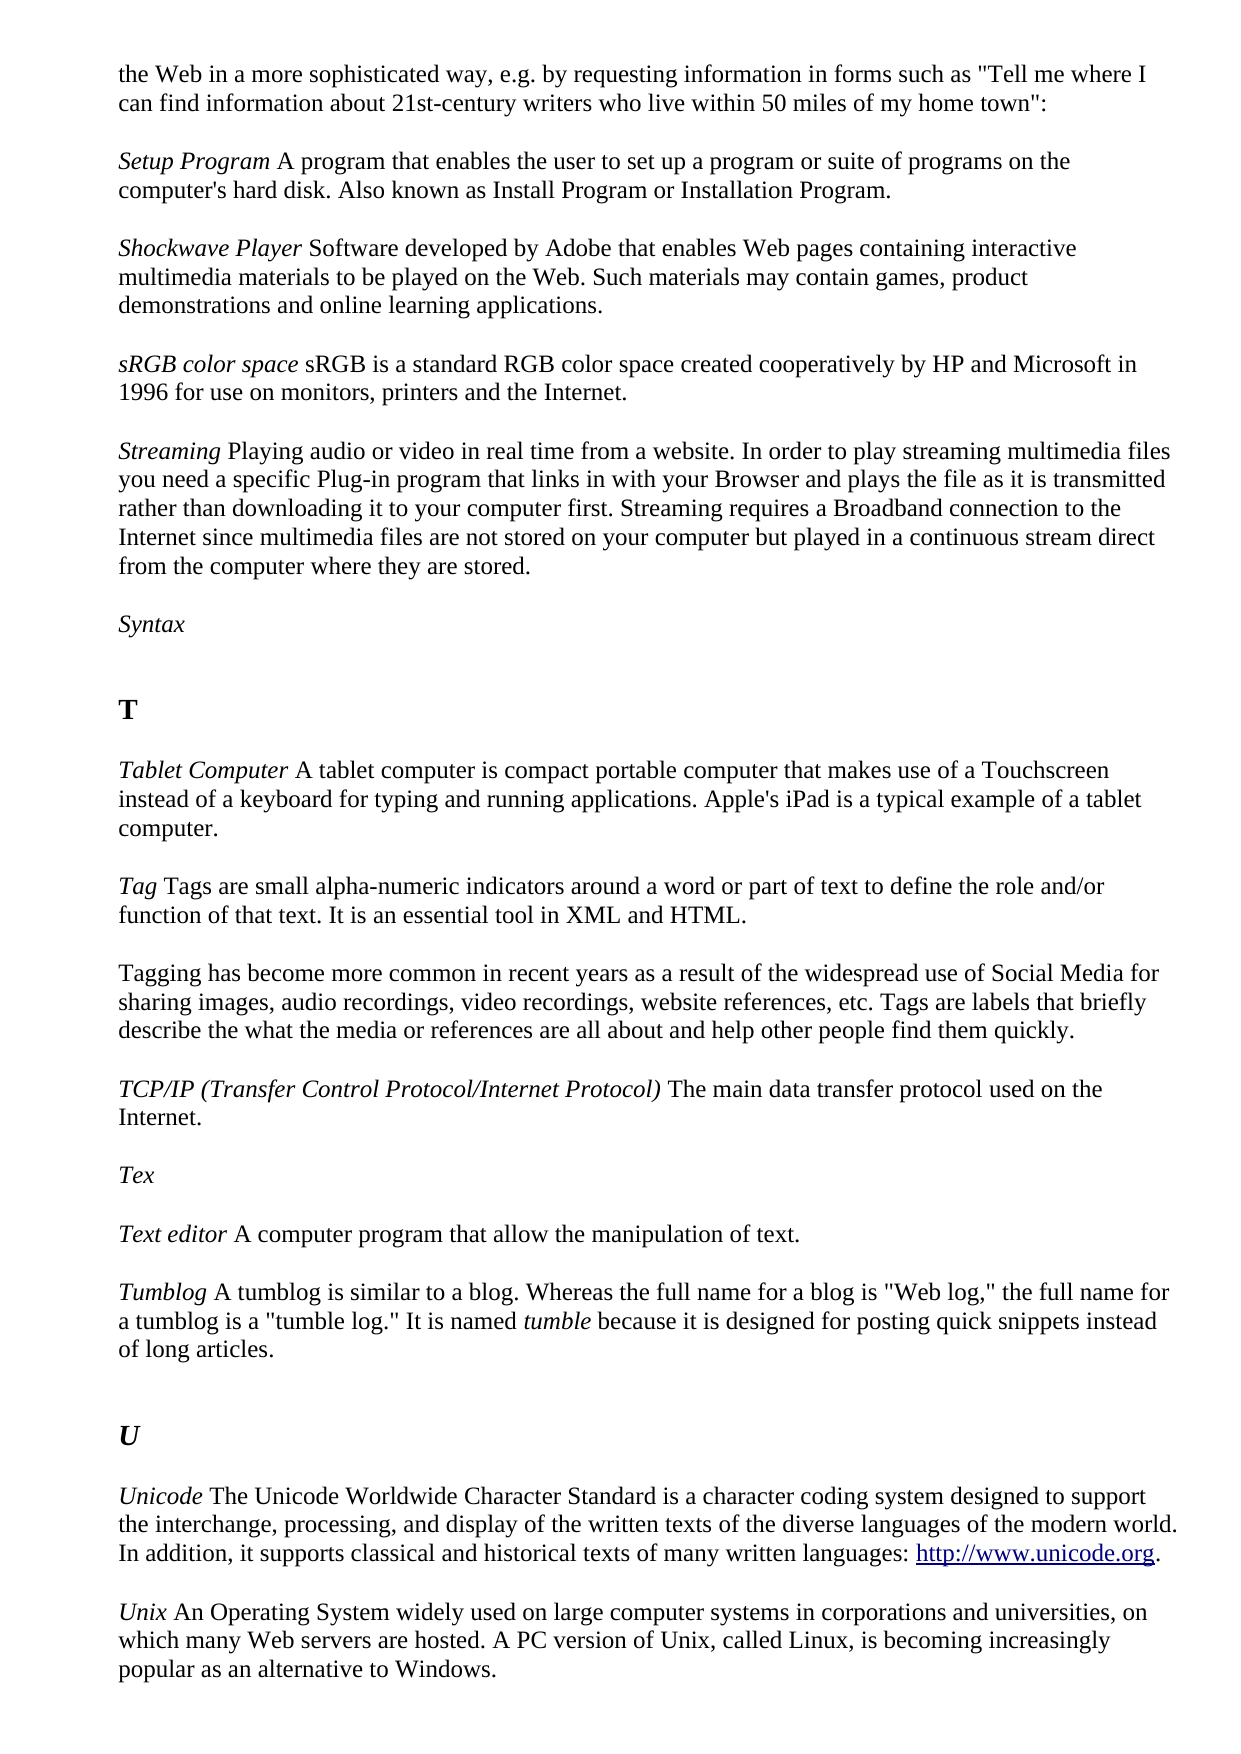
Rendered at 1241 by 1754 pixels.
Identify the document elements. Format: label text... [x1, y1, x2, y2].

text Tumblog A tumblog is similar to a blog. Whereas the full name for a blog is "Web log," the full name for a tumblog is a "tumble log." It is named tumble because it is designed for posting quick snippets instead of long articles. [118, 1277, 1181, 1363]
text Setup Program A program that enables the user to set up a program or suite of programs on the computer's hard disk. Also known as Install Program or Installation Program. [118, 146, 1181, 203]
text Syntax [118, 609, 1181, 638]
text TCP/IP (Transfer Control Protocol/Internet Protocol) The main data transfer protocol used on the Internet. [118, 1074, 1181, 1131]
text Text editor A computer program that allow the manipulation of text. [118, 1219, 1181, 1248]
text Tag Tags are small alpha-numeric indicators around a word or part of text to define the role and/or function of that text. It is an essential tool in XML and HTML. [118, 871, 1181, 928]
text sRGB color space sRGB is a standard RGB color space created cooperatively by HP and Microsoft in 1996 for use on monitors, printers and the Internet. [118, 349, 1181, 406]
text Tablet Computer A tablet computer is compact portable computer that makes use of a Touchscreen instead of a keyboard for typing and running applications. Apple's iPad is a typical example of a tablet computer. [118, 755, 1181, 841]
text Streaming Playing audio or video in real time from a website. In order to play streaming multimedia files you need a specific Plug-in program that links in with your Browser and plays the file as it is transmitted rather than downloading it to your computer first. Streaming requires a Broadband connection to the Internet since multimedia files are not stored on your computer but played in a continuous stream direct from the computer where they are stored. [118, 436, 1181, 579]
subtitle U [118, 1418, 1181, 1451]
text Unicode The Unicode Worldwide Character Standard is a character coding system designed to support the interchange, processing, and display of the written texts of the diverse languages of the modern world. In addition, it supports classical and historical texts of many written languages: http://www.unicode.org. [118, 1481, 1181, 1567]
subtitle T [118, 692, 1181, 726]
text Tagging has become more common in recent years as a result of the widespread use of Social Media for sharing images, audio recordings, video recordings, website references, etc. Tags are labels that briefly describe the what the media or references are all about and help other people find them quickly. [118, 958, 1181, 1044]
text Unix An Operating System widely used on large computer systems in corporations and universities, on which many Web servers are hosted. A PC version of Unix, called Linux, is becoming increasingly popular as an alternative to Windows. [118, 1597, 1181, 1683]
text the Web in a more sophisticated way, e.g. by requesting information in forms such as "Tell me where I can find information about 21st-century writers who live within 50 miles of my home town": [118, 59, 1181, 117]
text Shockwave Player Software developed by Adobe that enables Web pages containing interactive multimedia materials to be played on the Web. Such materials may contain games, product demonstrations and online learning applications. [118, 233, 1181, 319]
text Tex [118, 1161, 1181, 1189]
